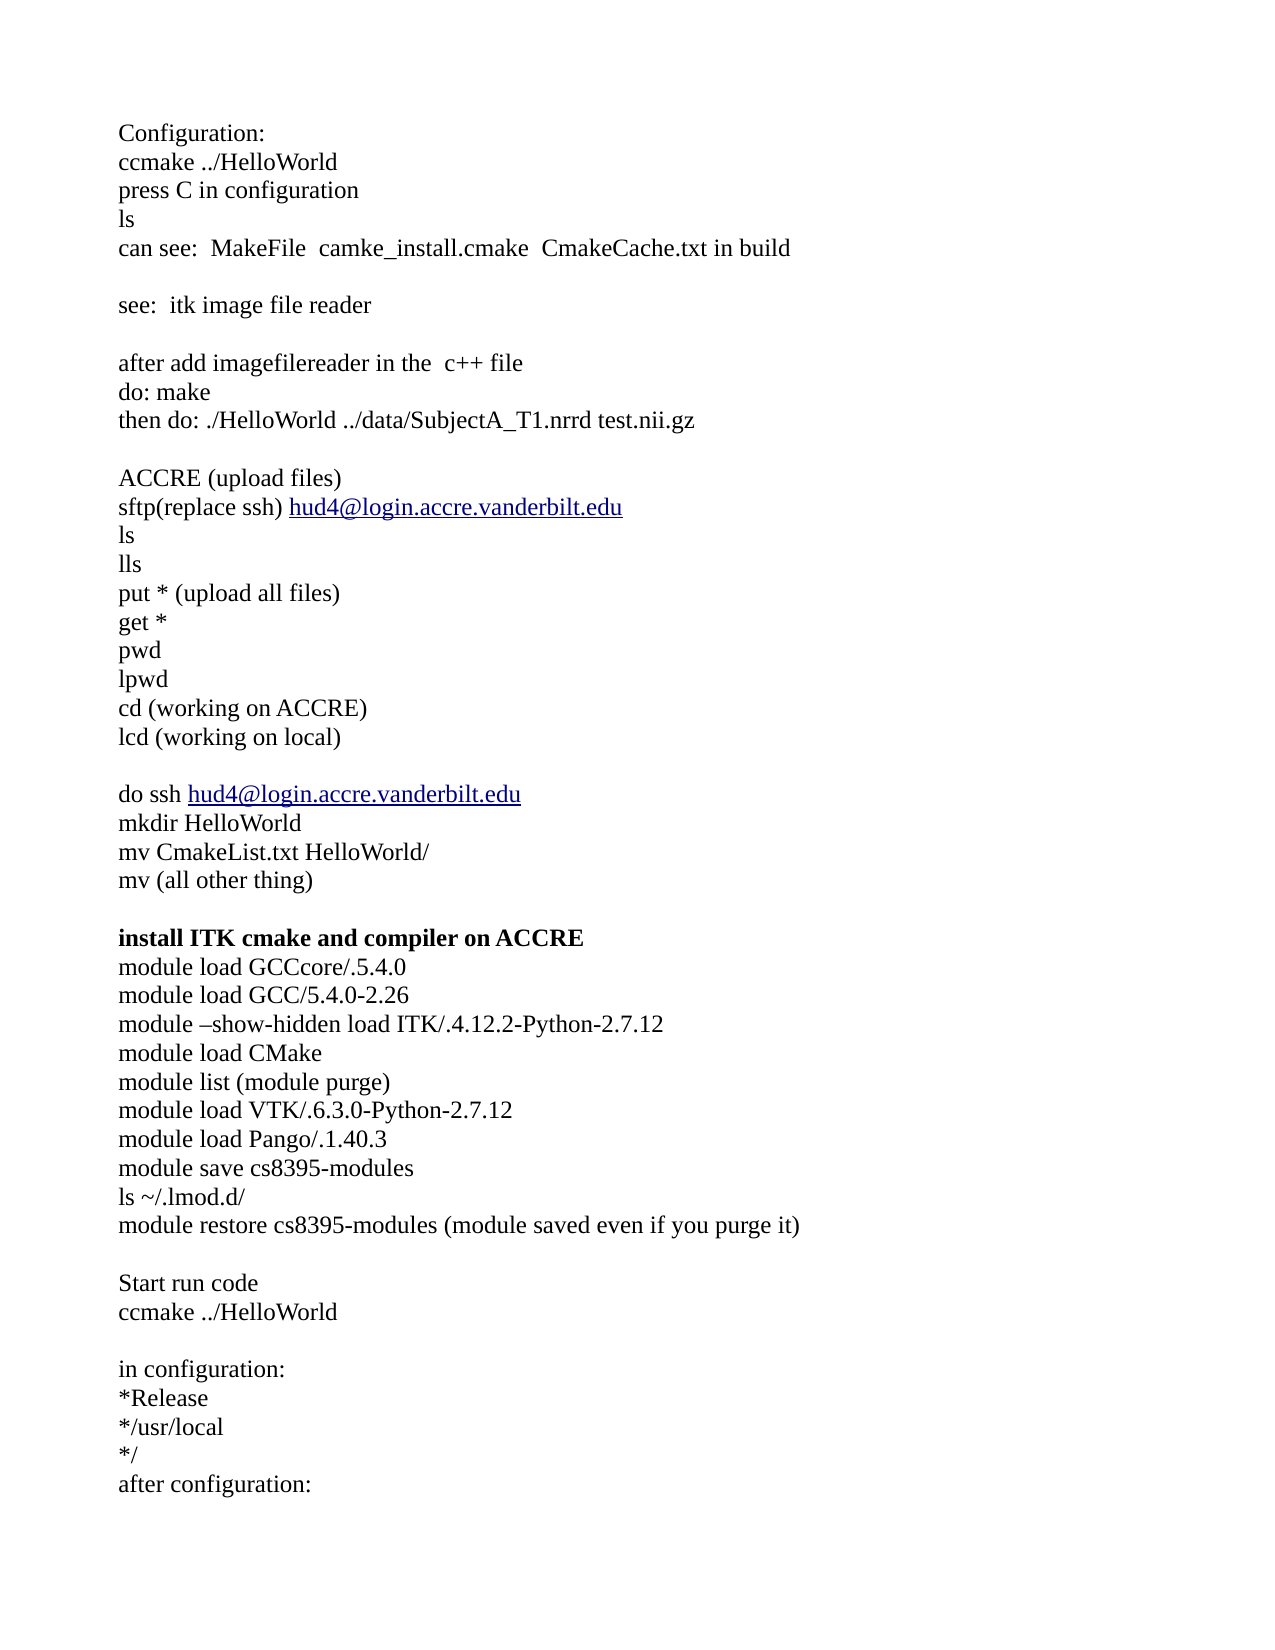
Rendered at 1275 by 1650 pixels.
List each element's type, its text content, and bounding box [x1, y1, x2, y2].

text mv (all other thing) [118, 866, 1157, 894]
text */usr/local [118, 1412, 1157, 1441]
text lcd (working on local) [118, 722, 1157, 751]
text module load VTK/.6.3.0-Python-2.7.12 [118, 1096, 1157, 1124]
text module load CMake [118, 1038, 1157, 1067]
text module load Pango/.1.40.3 [118, 1124, 1157, 1153]
text Start run code [118, 1268, 1157, 1297]
text ccmake ../HelloWorld [118, 147, 1157, 176]
text after add imagefilereader in the c++ file [118, 348, 1157, 377]
text Configuration: [118, 118, 1157, 147]
text cd (working on ACCRE) [118, 693, 1157, 722]
text *Release [118, 1383, 1157, 1412]
text module restore cs8395-modules (module saved even if you purge it) [118, 1211, 1157, 1239]
text ls [118, 204, 1157, 233]
text ccmake ../HelloWorld [118, 1297, 1157, 1326]
text then do: ./HelloWorld ../data/SubjectA_T1.nrrd test.nii.gz [118, 406, 1157, 434]
text ls [118, 521, 1157, 549]
text after configuration: [118, 1469, 1157, 1498]
text module save cs8395-modules [118, 1153, 1157, 1182]
text put * (upload all files) [118, 578, 1157, 607]
text module list (module purge) [118, 1067, 1157, 1096]
text ACCRE (upload files) [118, 463, 1157, 492]
text install ITK cmake and compiler on ACCRE [118, 923, 1157, 952]
text mkdir HelloWorld [118, 808, 1157, 837]
text sftp(replace ssh) hud4@login.accre.vanderbilt.edu [118, 492, 1157, 521]
text ls ~/.lmod.d/ [118, 1182, 1157, 1211]
text press C in configuration [118, 176, 1157, 204]
text can see: MakeFile camke_install.cmake CmakeCache.txt in build [118, 233, 1157, 262]
text in configuration: [118, 1354, 1157, 1383]
text do ssh hud4@login.accre.vanderbilt.edu [118, 779, 1157, 808]
text module load GCC/5.4.0-2.26 [118, 981, 1157, 1009]
text do: make [118, 377, 1157, 406]
text get * [118, 607, 1157, 636]
text mv CmakeList.txt HelloWorld/ [118, 837, 1157, 866]
text see: itk image file reader [118, 291, 1157, 319]
text lls [118, 549, 1157, 578]
text lpwd [118, 664, 1157, 693]
text pwd [118, 636, 1157, 664]
text */ [118, 1441, 1157, 1469]
text module load GCCcore/.5.4.0 [118, 952, 1157, 981]
text module –show-hidden load ITK/.4.12.2-Python-2.7.12 [118, 1009, 1157, 1038]
